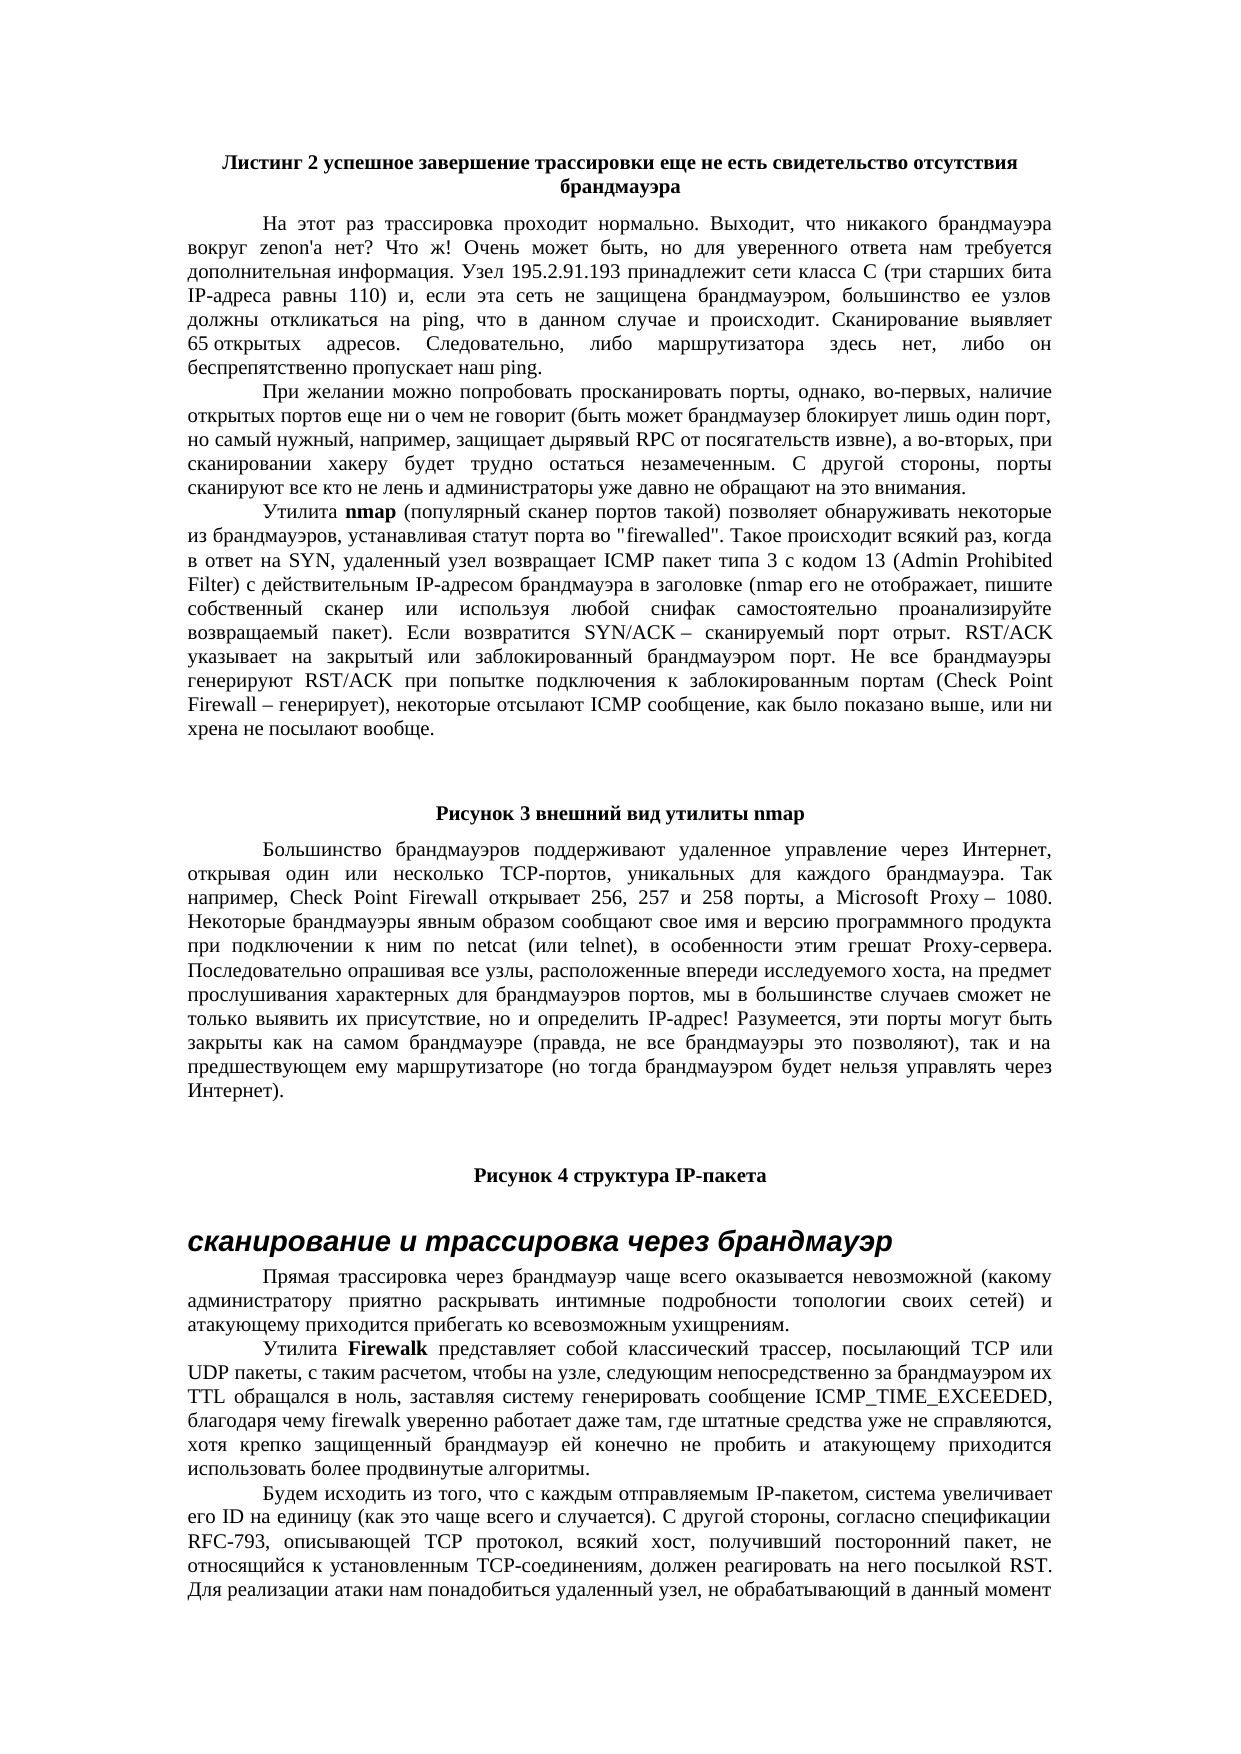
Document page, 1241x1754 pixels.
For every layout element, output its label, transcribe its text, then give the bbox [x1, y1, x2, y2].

text Утилита Firewalk представляет собой классический трассер, посылающий TCP или UDP пакеты, с таким расчетом, чтобы на узле, следующим непосредственно за брандмауэром их TTL обращался в ноль, заставляя систему генерировать сообщение ICMP_TIME_EXCEEDED, благодаря чему firewalk уверенно работает даже там, где штатные средства уже не справляются, хотя крепко защищенный брандмауэр ей конечно не пробить и атакующему приходится использовать более продвинутые алгоритмы. [187, 1336, 1053, 1480]
text Будем исходить из того, что с каждым отправляемым IP-пакетом, система увеличивает его ID на единицу (как это чаще всего и случается). С другой стороны, согласно спецификации RFC-793, описывающей TCP протокол, всякий хост, получивший посторонний пакет, не относящийся к установленным TCP-соединениям, должен реагировать на него посылкой RST. Для реализации атаки нам понадобиться удаленный узел, не обрабатывающий в данный момент [187, 1480, 1053, 1601]
text На этот раз трассировка проходит нормально. Выходит, что никакого брандмауэра вокруг zenon'а нет? Что ж! Очень может быть, но для уверенного ответа нам требуется дополнительная информация. Узел 195.2.91.193 принадлежит сети класса С (три старших бита IP-адреса равны 110) и, если эта сеть не защищена брандмауэром, большинство ее узлов должны откликаться на ping, что в данном случае и происходит. Сканирование выявляет 65 открытых адресов. Следовательно, либо маршрутизатора здесь нет, либо он беспрепятственно пропускает наш ping. [187, 211, 1053, 379]
subtitle сканирование и трассировка через брандмауэр [187, 1224, 1053, 1258]
text При желании можно попробовать просканировать порты, однако, во-первых, наличие открытых портов еще ни о чем не говорит (быть может брандмаузер блокирует лишь один порт, но самый нужный, например, защищает дырявый RPC от посягательств извне), а во-вторых, при сканировании хакеру будет трудно остаться незамеченным. С другой стороны, порты сканируют все кто не лень и администраторы уже давно не обращают на это внимания. [187, 379, 1053, 499]
text Рисунок 4 структура IP-пакета [187, 1162, 1053, 1187]
text Прямая трассировка через брандмауэр чаще всего оказывается невозможной (какому администратору приятно раскрывать интимные подробности топологии своих сетей) и атакующему приходится прибегать ко всевозможным ухищрениям. [187, 1264, 1053, 1336]
text Рисунок 3 внешний вид утилиты nmap [187, 801, 1053, 825]
text Листинг 2 успешное завершение трассировки еще не есть свидетельство отсутствия брандмауэра [187, 150, 1053, 198]
text Утилита nmap (популярный сканер портов такой) позволяет обнаруживать некоторые из брандмауэров, устанавливая статут порта во "firewalled". Такое происходит всякий раз, когда в ответ на SYN, удаленный узел возвращает ICMP пакет типа 3 с кодом 13 (Admin Prohibited Filter) с действительным IP-адресом брандмауэра в заголовке (nmap его не отображает, пишите собственный сканер или используя любой снифак самостоятельно проанализируйте возвращаемый пакет). Если возвратится SYN/ACK – сканируемый порт отрыт. RST/ACK указывает на закрытый или заблокированный брандмауэром порт. Не все брандмауэры генерируют RST/ACK при попытке подключения к заблокированным портам (Check Point Firewall – генерирует), некоторые отсылают ICMP сообщение, как было показано выше, или ни хрена не посылают вообще. [187, 499, 1053, 740]
text Большинство брандмауэров поддерживают удаленное управление через Интернет, открывая один или несколько TCP-портов, уникальных для каждого брандмауэра. Так например, Check Point Firewall открывает 256, 257 и 258 порты, а Microsoft Proxy – 1080. Некоторые брандмауэры явным образом сообщают свое имя и версию программного продукта при подключении к ним по netcat (или telnet), в особенности этим грешат Proxy-сервера. Последовательно опрашивая все узлы, расположенные впереди исследуемого хоста, на предмет прослушивания характерных для брандмауэров портов, мы в большинстве случаев сможет не только выявить их присутствие, но и определить IP-адрес! Разумеется, эти порты могут быть закрыты как на самом брандмауэре (правда, не все брандмауэры это позволяют), так и на предшествующем ему маршрутизаторе (но тогда брандмауэром будет нельзя управлять через Интернет). [187, 837, 1053, 1102]
